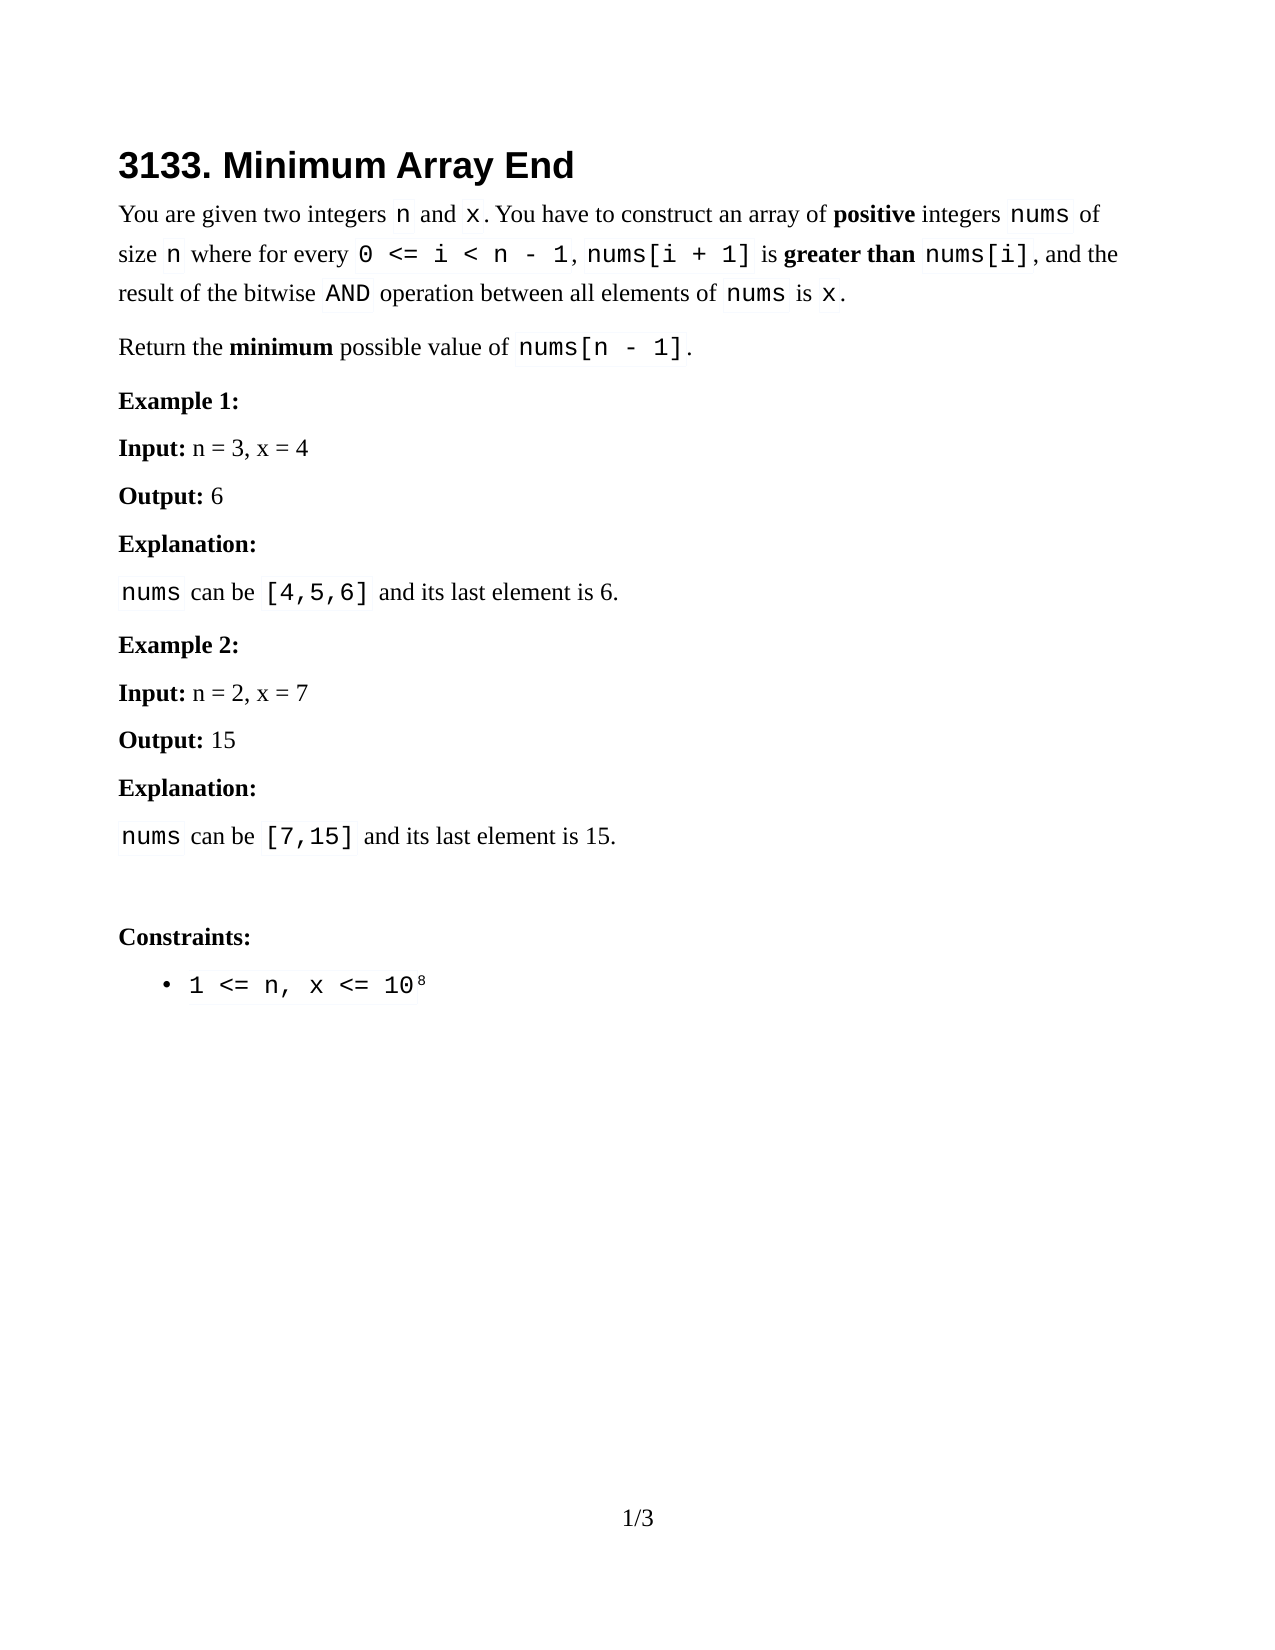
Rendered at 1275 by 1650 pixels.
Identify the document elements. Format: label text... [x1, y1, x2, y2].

text can be [185, 821, 261, 855]
text Output: 15 [118, 726, 1157, 754]
text Input: n = 3, x = 4 [118, 433, 1157, 462]
text Output: 6 [118, 481, 1157, 510]
text Return the minimum possible value of [118, 332, 515, 366]
text You are given two integers n and x. You have to construct an array of positive integers nums of size n where for every 0 <= i < n - 1, nums[i + 1] is greater than nums[i], and the result of the bitwise AND operation between all elements of nums is x. [118, 199, 1157, 312]
subtitle 3133. Minimum Array End [118, 143, 1157, 186]
text [7,15] [262, 822, 357, 855]
text Explanation: [118, 529, 1157, 557]
text and its last element is 6. [373, 576, 1157, 611]
text Example 2: [118, 630, 1157, 659]
text nums [119, 822, 184, 855]
text Example 1: [118, 386, 1157, 414]
text Explanation: [118, 773, 1157, 802]
text Constraints: [118, 922, 1157, 951]
text [4,5,6] [262, 577, 372, 610]
text nums[n - 1] [516, 333, 686, 366]
text and its last element is 15. [358, 821, 1157, 855]
text . [687, 332, 1157, 366]
list 1 <= n, x <= 108 [418, 970, 1157, 1004]
text can be [185, 576, 261, 611]
list 1 <= n, x <= 108 [162, 970, 417, 1004]
text Input: n = 2, x = 7 [118, 678, 1157, 707]
text nums [119, 577, 184, 610]
